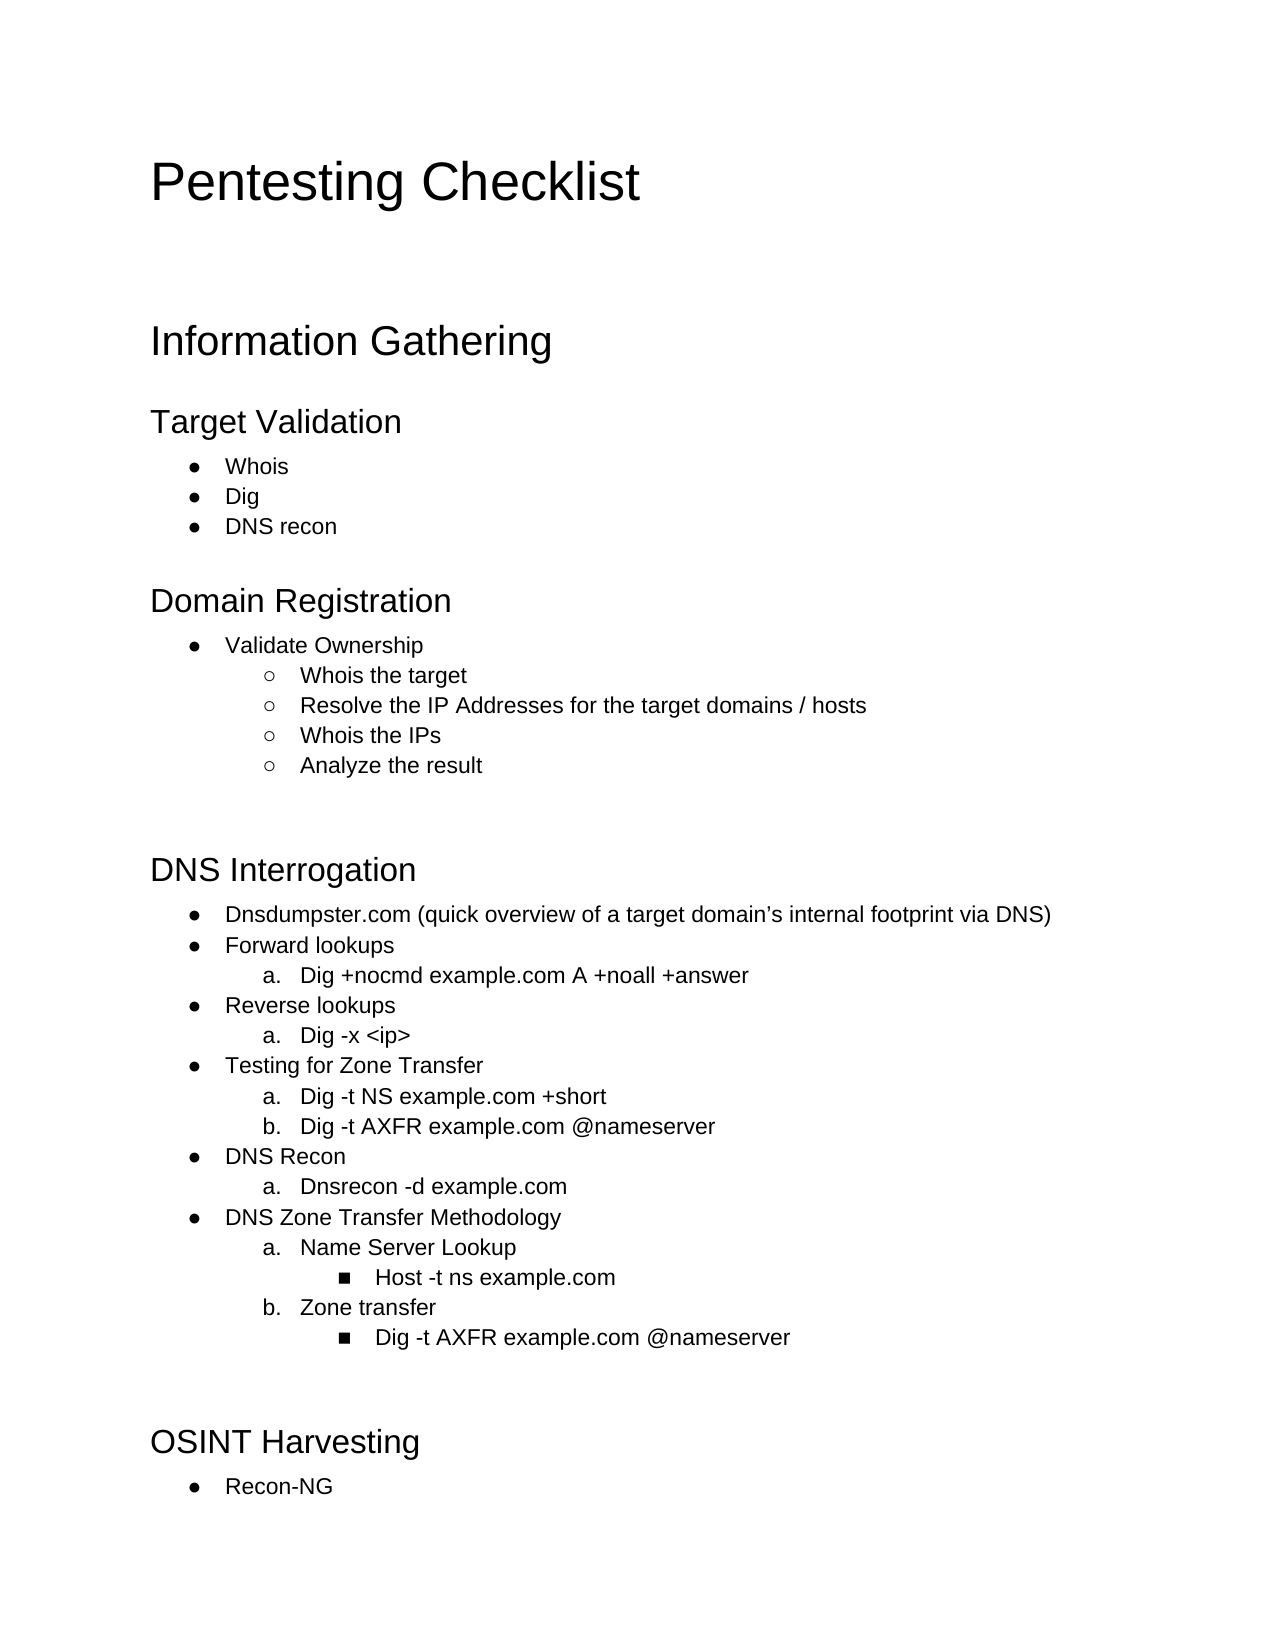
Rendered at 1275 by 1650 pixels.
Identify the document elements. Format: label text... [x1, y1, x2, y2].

list Host -t ns example.com [337, 1264, 1125, 1290]
list Name Server Lookup [262, 1234, 1125, 1260]
list Reverse lookups [187, 992, 1125, 1018]
title Pentesting Checklist [150, 150, 1125, 274]
list Zone transfer [262, 1294, 1125, 1320]
list Validate Ownership [187, 632, 1125, 658]
subtitle Domain Registration [150, 581, 1125, 619]
subtitle DNS Interrogation [150, 850, 1125, 889]
list Resolve the IP Addresses for the target domains / hosts [262, 692, 1125, 718]
subtitle OSINT Harvesting [150, 1422, 1125, 1461]
list Analyze the result [262, 752, 1125, 779]
list Dig [187, 483, 1125, 509]
list Dnsrecon -d example.com [262, 1173, 1125, 1199]
list Testing for Zone Transfer [187, 1052, 1125, 1079]
list Forward lookups [187, 932, 1125, 958]
list DNS Recon [187, 1143, 1125, 1169]
list Dig -t AXFR example.com @nameserver [337, 1324, 1125, 1351]
list DNS recon [187, 513, 1125, 539]
subtitle Information Gathering [150, 316, 1125, 364]
list Whois the target [262, 662, 1125, 688]
list Dig -t AXFR example.com @nameserver [262, 1113, 1125, 1139]
list Dig +nocmd example.com A +noall +answer [262, 962, 1125, 988]
subtitle Target Validation [150, 402, 1125, 440]
list Recon-NG [187, 1473, 1125, 1499]
list Whois the IPs [262, 722, 1125, 749]
list Whois [187, 453, 1125, 479]
list DNS Zone Transfer Methodology [187, 1203, 1125, 1230]
list Dig -x <ip> [262, 1022, 1125, 1048]
list Dig -t NS example.com +short [262, 1083, 1125, 1109]
list Dnsdumpster.com (quick overview of a target domain’s internal footprint via DNS) [187, 901, 1125, 928]
